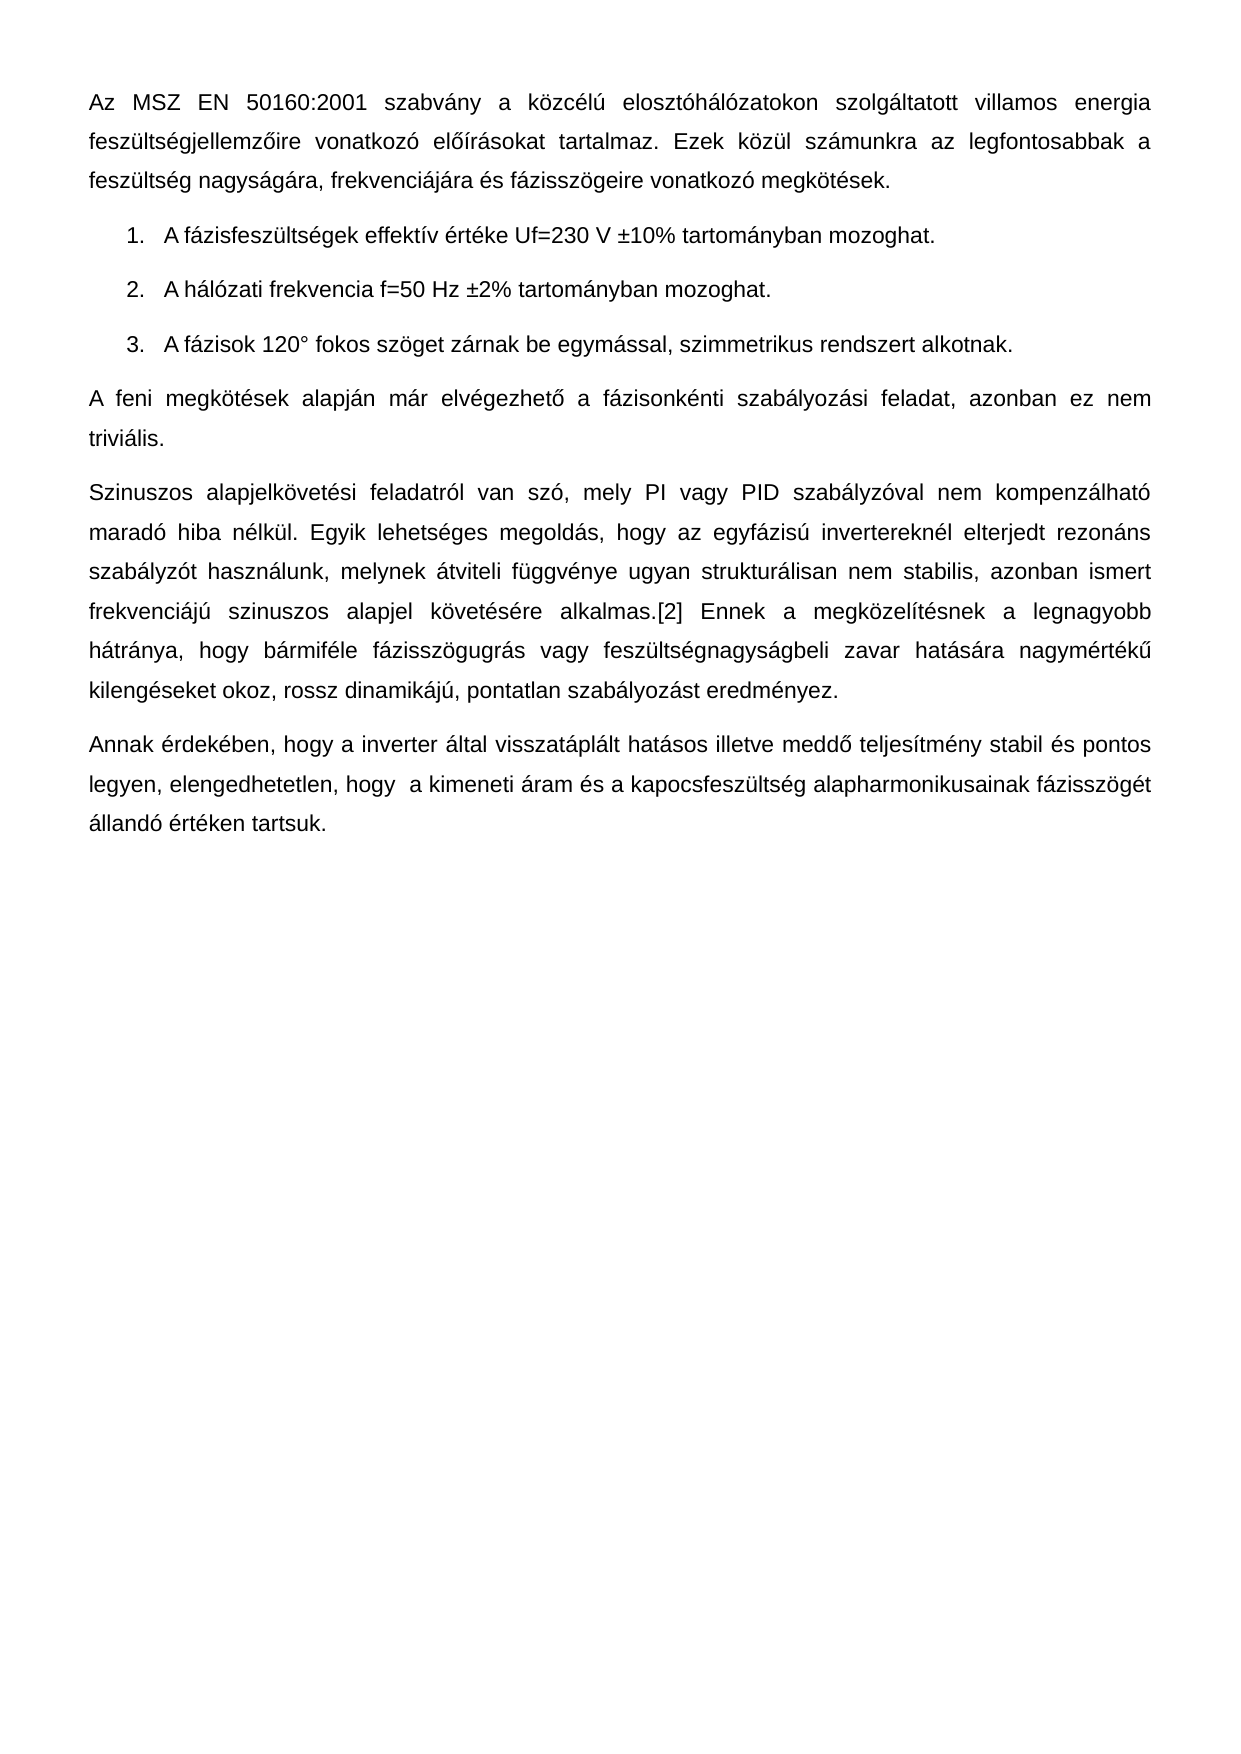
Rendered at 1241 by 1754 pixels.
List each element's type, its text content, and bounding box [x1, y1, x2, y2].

list A fázisok 120° fokos szöget zárnak be egymással, szimmetrikus rendszert alkotnak. [126, 331, 1152, 357]
text Szinuszos alapjelkövetési feladatról van szó, mely PI vagy PID szabályzóval nem kompenzálható maradó hiba nélkül. Egyik lehetséges megoldás, hogy az egyfázisú invertereknél elterjedt rezonáns szabályzót használunk, melynek átviteli függvénye ugyan strukturálisan nem stabilis, azonban ismert frekvenciájú szinuszos alapjel követésére alkalmas.[2] Ennek a megközelítésnek a legnagyobb hátránya, hogy bármiféle fázisszögugrás vagy feszültségnagyságbeli zavar hatására nagymértékű kilengéseket okoz, rossz dinamikájú, pontatlan szabályozást eredményez. [88, 479, 1152, 703]
text Az MSZ EN 50160:2001 szabvány a közcélú elosztóhálózatokon szolgáltatott villamos energia feszültségjellemzőire vonatkozó előírásokat tartalmaz. Ezek közül számunkra az legfontosabbak a feszültség nagyságára, frekvenciájára és fázisszögeire vonatkozó megkötések. [88, 88, 1152, 194]
list A fázisfeszültségek effektív értéke Uf=230 V ±10% tartományban mozoghat. [126, 222, 1152, 248]
text A feni megkötések alapján már elvégezhető a fázisonkénti szabályozási feladat, azonban ez nem triviális. [88, 385, 1152, 451]
text Annak érdekében, hogy a inverter által visszatáplált hatásos illetve meddő teljesítmény stabil és pontos legyen, elengedhetetlen, hogy a kimeneti áram és a kapocsfeszültség alapharmonikusainak fázisszögét állandó értéken tartsuk. [88, 731, 1152, 837]
list A hálózati frekvencia f=50 Hz ±2% tartományban mozoghat. [126, 276, 1152, 303]
